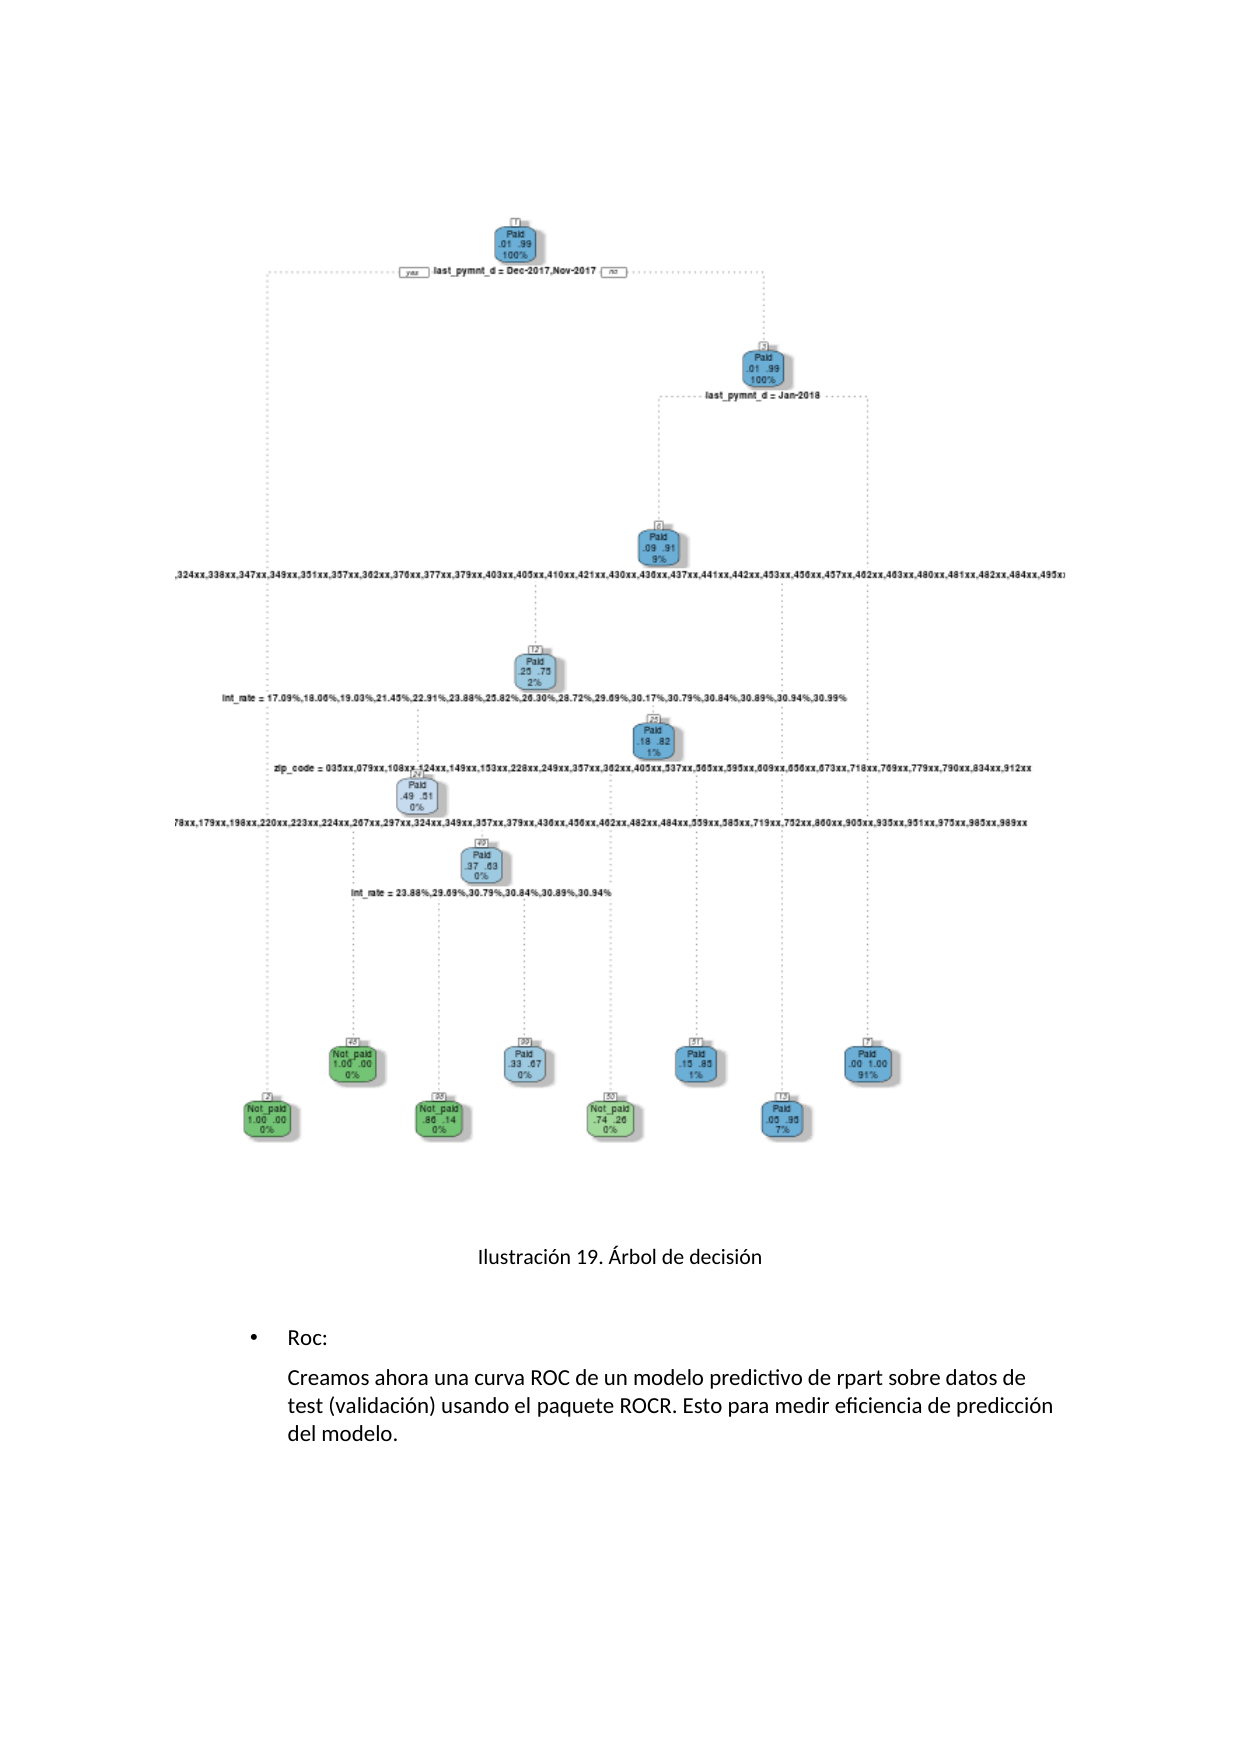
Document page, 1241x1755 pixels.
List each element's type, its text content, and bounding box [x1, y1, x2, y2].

list Roc: [250, 1323, 1065, 1351]
picture [175, 162, 1066, 1164]
list Creamos ahora una curva ROC de un modelo predictivo de rpart sobre datos de test (validación) usando el paquete ROCR. Esto para medir eficiencia de predicción del modelo. [250, 1363, 1065, 1475]
text Ilustración 19. Árbol de decisión [175, 1243, 1065, 1269]
